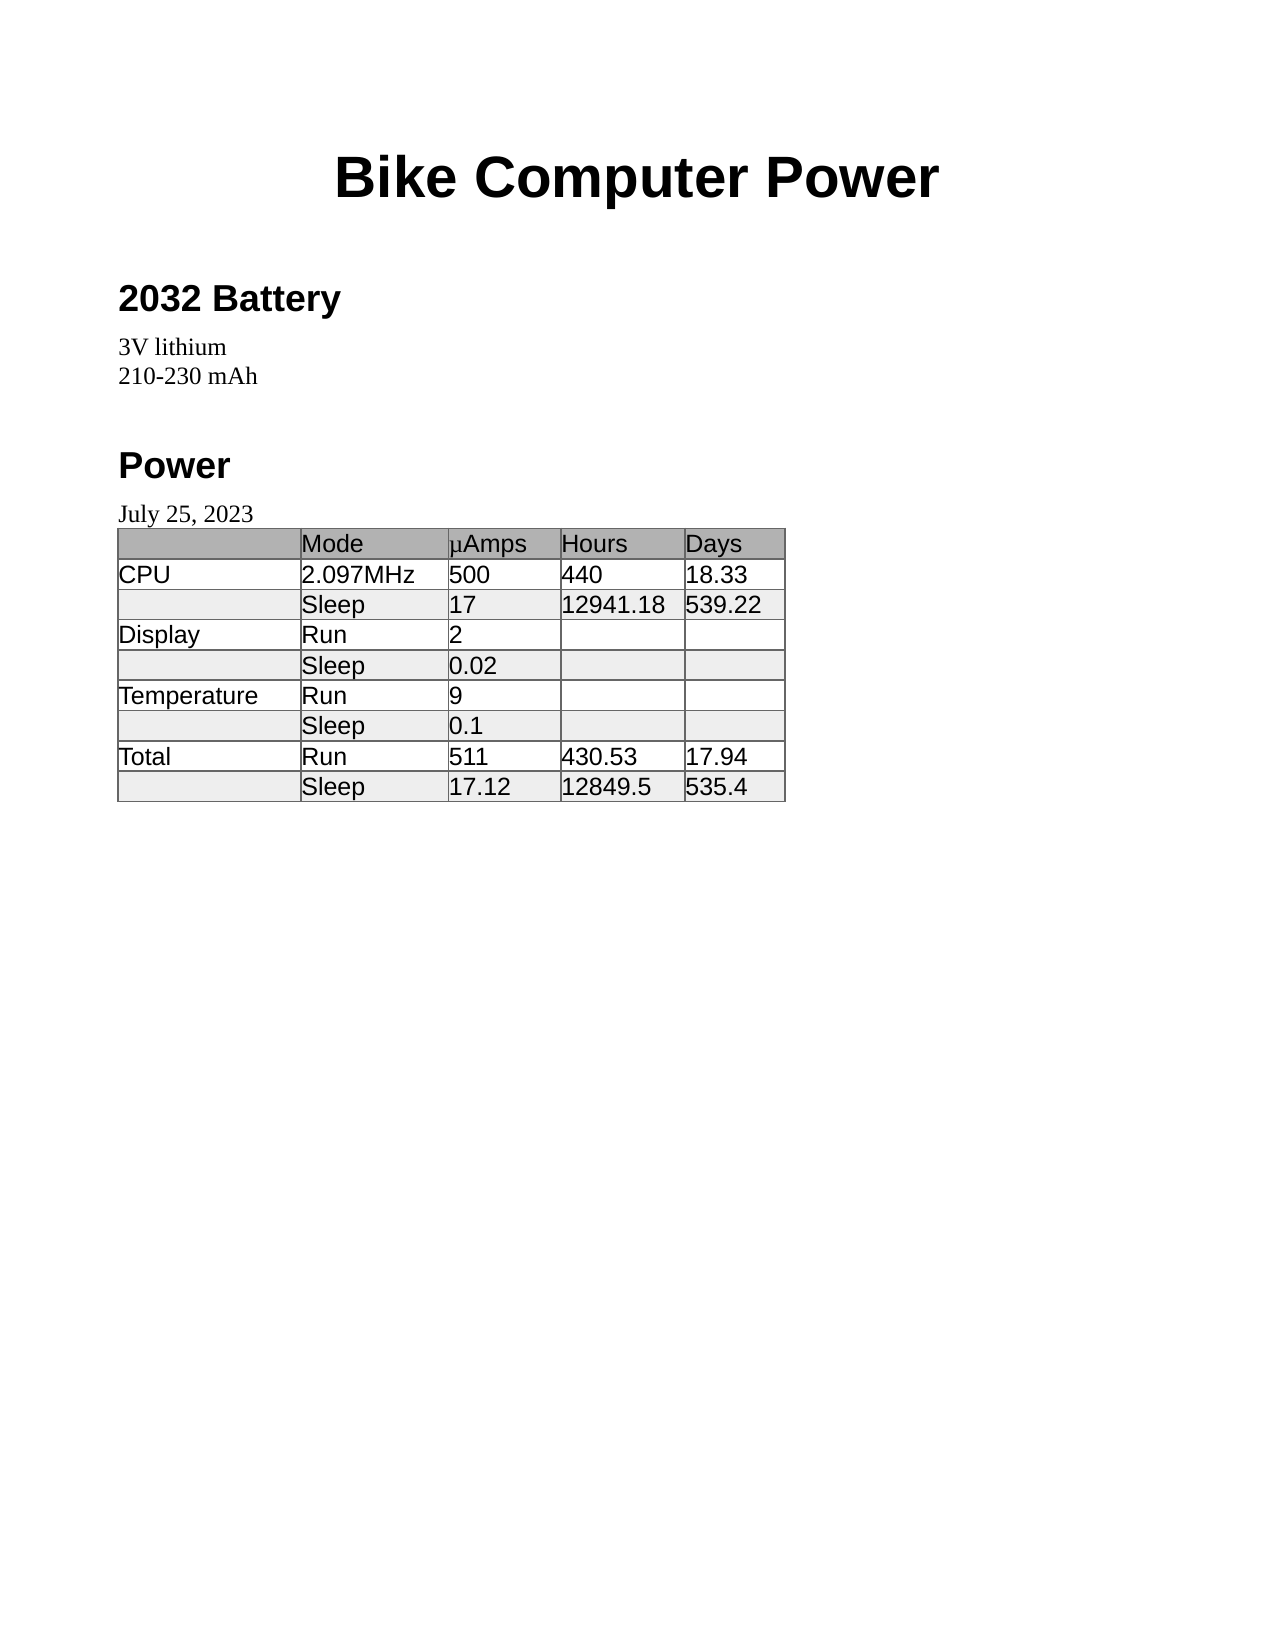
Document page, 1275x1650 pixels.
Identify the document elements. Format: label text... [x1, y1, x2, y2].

table_cell Temperature [119, 681, 300, 710]
table_cell 500 [449, 560, 560, 588]
table_header Hours [562, 529, 684, 558]
text 3V lithium [118, 332, 1157, 361]
table_cell Sleep [302, 590, 448, 619]
table_cell 17.12 [449, 772, 560, 801]
table_cell [119, 590, 300, 619]
table_cell 12941.18 [562, 590, 684, 619]
table_header Mode [302, 529, 448, 558]
table_cell 535.4 [686, 772, 784, 801]
table_cell 430.53 [562, 742, 684, 770]
table_cell 9 [449, 681, 560, 710]
table_cell [562, 651, 684, 679]
table_cell [686, 681, 784, 710]
table_cell 2.097MHz [302, 560, 448, 588]
table_cell Total [119, 742, 300, 770]
subtitle Power [118, 443, 1157, 486]
table_cell [562, 711, 684, 740]
table_cell 511 [449, 742, 560, 770]
table_cell 12849.5 [562, 772, 684, 801]
table_cell [119, 651, 300, 679]
table_header [119, 529, 300, 558]
table_cell 2 [449, 620, 560, 649]
table_cell 539.22 [686, 590, 784, 619]
table_cell Display [119, 620, 300, 649]
table_cell [119, 772, 300, 801]
table_cell 0.1 [449, 711, 560, 740]
table_cell Sleep [302, 651, 448, 679]
table_header Days [686, 529, 784, 558]
table_cell 17 [449, 590, 560, 619]
subtitle 2032 Battery [118, 276, 1157, 319]
table_cell 440 [562, 560, 684, 588]
text July 25, 2023 [118, 499, 1157, 528]
table_cell [686, 711, 784, 740]
text 210-230 mAh [118, 361, 1157, 389]
table_cell Sleep [302, 772, 448, 801]
table_cell [686, 651, 784, 679]
table_cell Sleep [302, 711, 448, 740]
table_cell Run [302, 742, 448, 770]
table_cell 0.02 [449, 651, 560, 679]
table_header µAmps [449, 529, 560, 558]
table_cell [119, 711, 300, 740]
table_cell [686, 620, 784, 649]
title Bike Computer Power [118, 143, 1157, 210]
table_cell 17.94 [686, 742, 784, 770]
table_cell Run [302, 681, 448, 710]
table_cell 18.33 [686, 560, 784, 588]
table_cell CPU [119, 560, 300, 588]
table_cell [562, 620, 684, 649]
table_cell Run [302, 620, 448, 649]
table_cell [562, 681, 684, 710]
